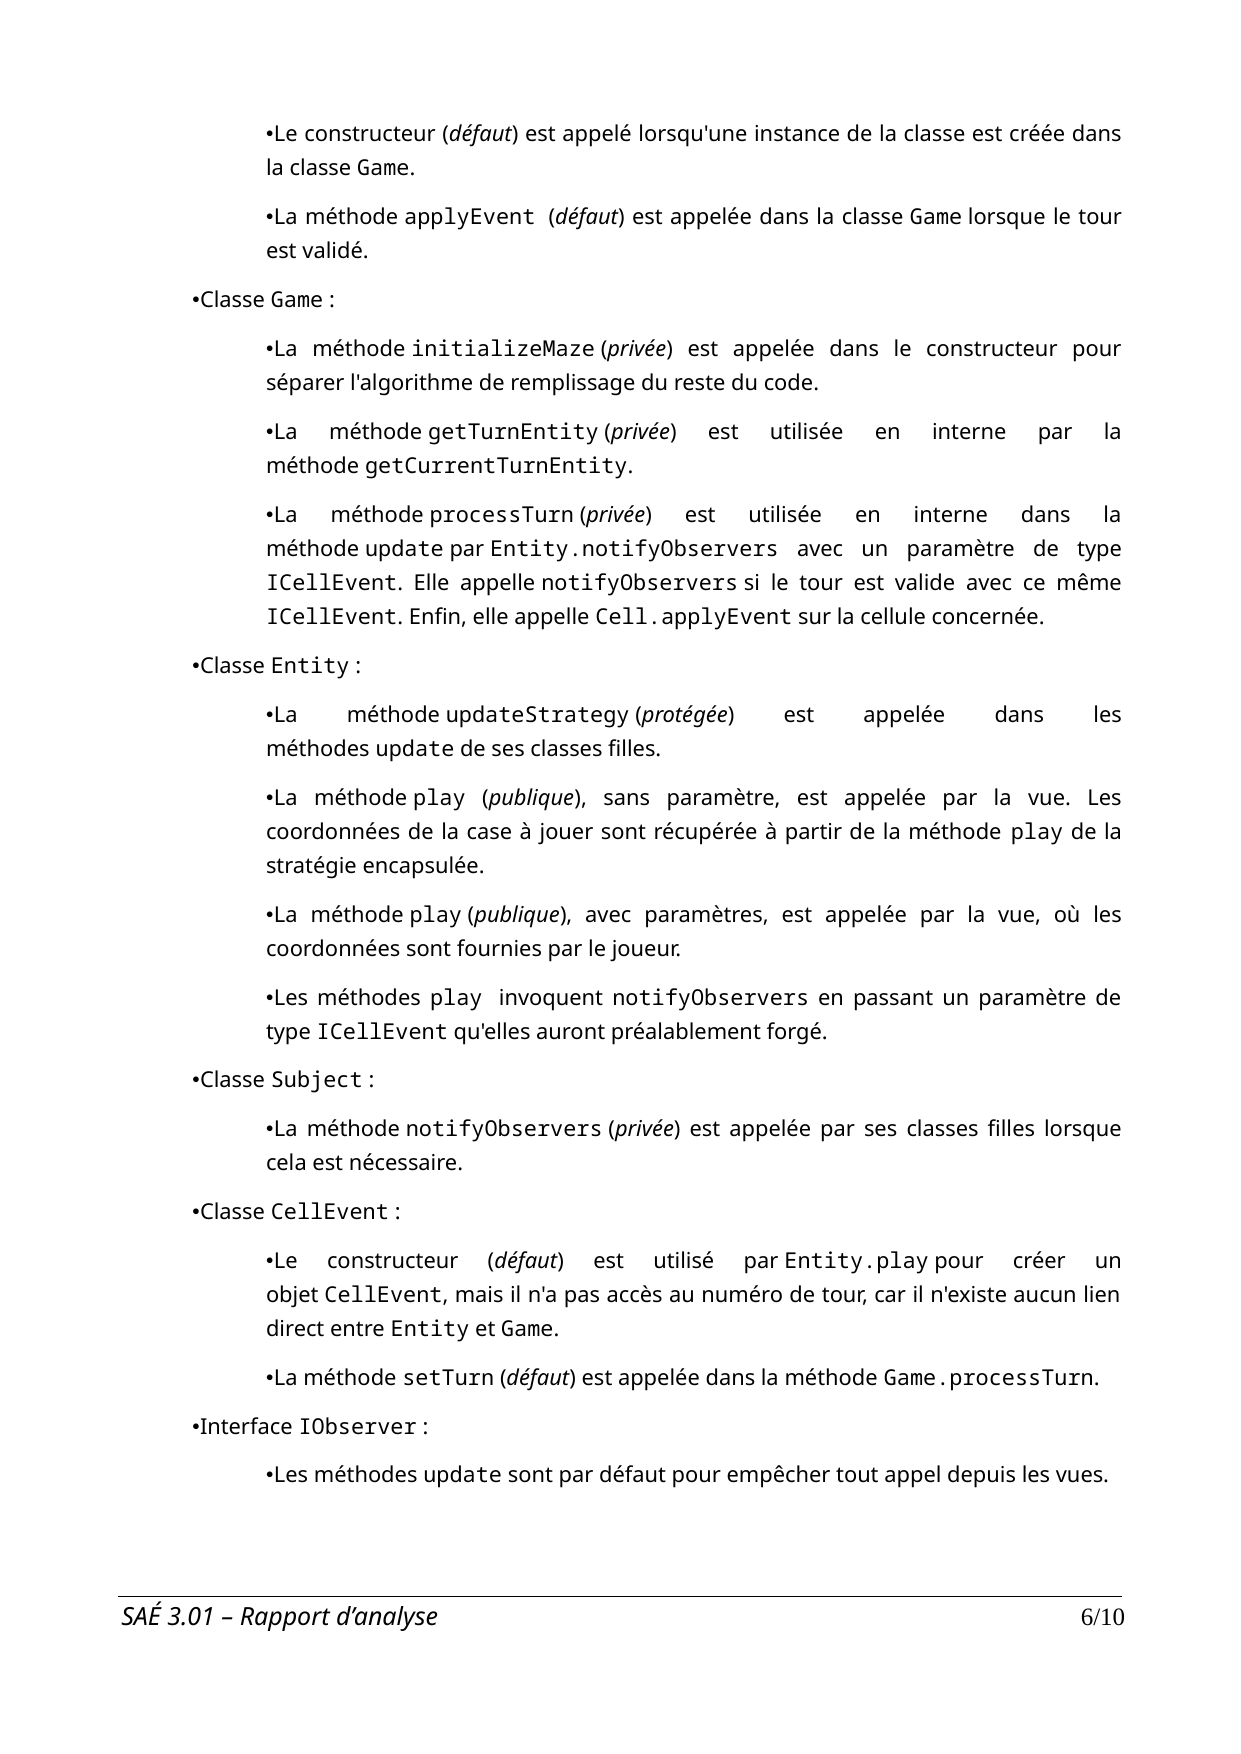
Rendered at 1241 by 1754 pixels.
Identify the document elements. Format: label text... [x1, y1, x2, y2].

list La méthode play (publique), avec paramètres, est appelée par la vue, où les coordonnées sont fournies par le joueur. [118, 898, 1122, 962]
list La méthode processTurn (privée) est utilisée en interne dans la méthode update par Entity.notifyObservers avec un paramètre de type ICellEvent. Elle appelle notifyObservers si le tour est valide avec ce même ICellEvent. Enfin, elle appelle Cell.applyEvent sur la cellule concernée. [118, 498, 1122, 631]
list La méthode getTurnEntity (privée) est utilisée en interne par la méthode getCurrentTurnEntity. [118, 416, 1122, 479]
list Classe Game : [118, 284, 1122, 314]
list La méthode initializeMaze (privée) est appelée dans le constructeur pour séparer l'algorithme de remplissage du reste du code. [118, 333, 1122, 397]
list Interface IObserver : [118, 1411, 1122, 1440]
list La méthode updateStrategy (protégée) est appelée dans les méthodes update de ses classes filles. [118, 698, 1122, 762]
list La méthode play (publique), sans paramètre, est appelée par la vue. Les coordonnées de la case à jouer sont récupérée à partir de la méthode play de la stratégie encapsulée. [118, 781, 1122, 879]
list Le constructeur (défaut) est utilisé par Entity.play pour créer un objet CellEvent, mais il n'a pas accès au numéro de tour, car il n'existe aucun lien direct entre Entity et Game. [118, 1245, 1122, 1343]
list La méthode notifyObservers (privée) est appelée par ses classes filles lorsque cela est nécessaire. [118, 1113, 1122, 1177]
list Le constructeur (défaut) est appelé lorsqu'une instance de la classe est créée dans la classe Game. [118, 118, 1122, 182]
list La méthode setTurn (défaut) est appelée dans la méthode Game.processTurn. [118, 1362, 1122, 1392]
list Classe Entity : [118, 650, 1122, 679]
list Classe CellEvent : [118, 1196, 1122, 1226]
list Classe Subject : [118, 1064, 1122, 1094]
list Les méthodes play invoquent notifyObservers en passant un paramètre de type ICellEvent qu'elles auront préalablement forgé. [118, 981, 1122, 1045]
list Les méthodes update sont par défaut pour empêcher tout appel depuis les vues. [118, 1459, 1122, 1489]
list La méthode applyEvent (défaut) est appelée dans la classe Game lorsque le tour est validé. [118, 201, 1122, 265]
